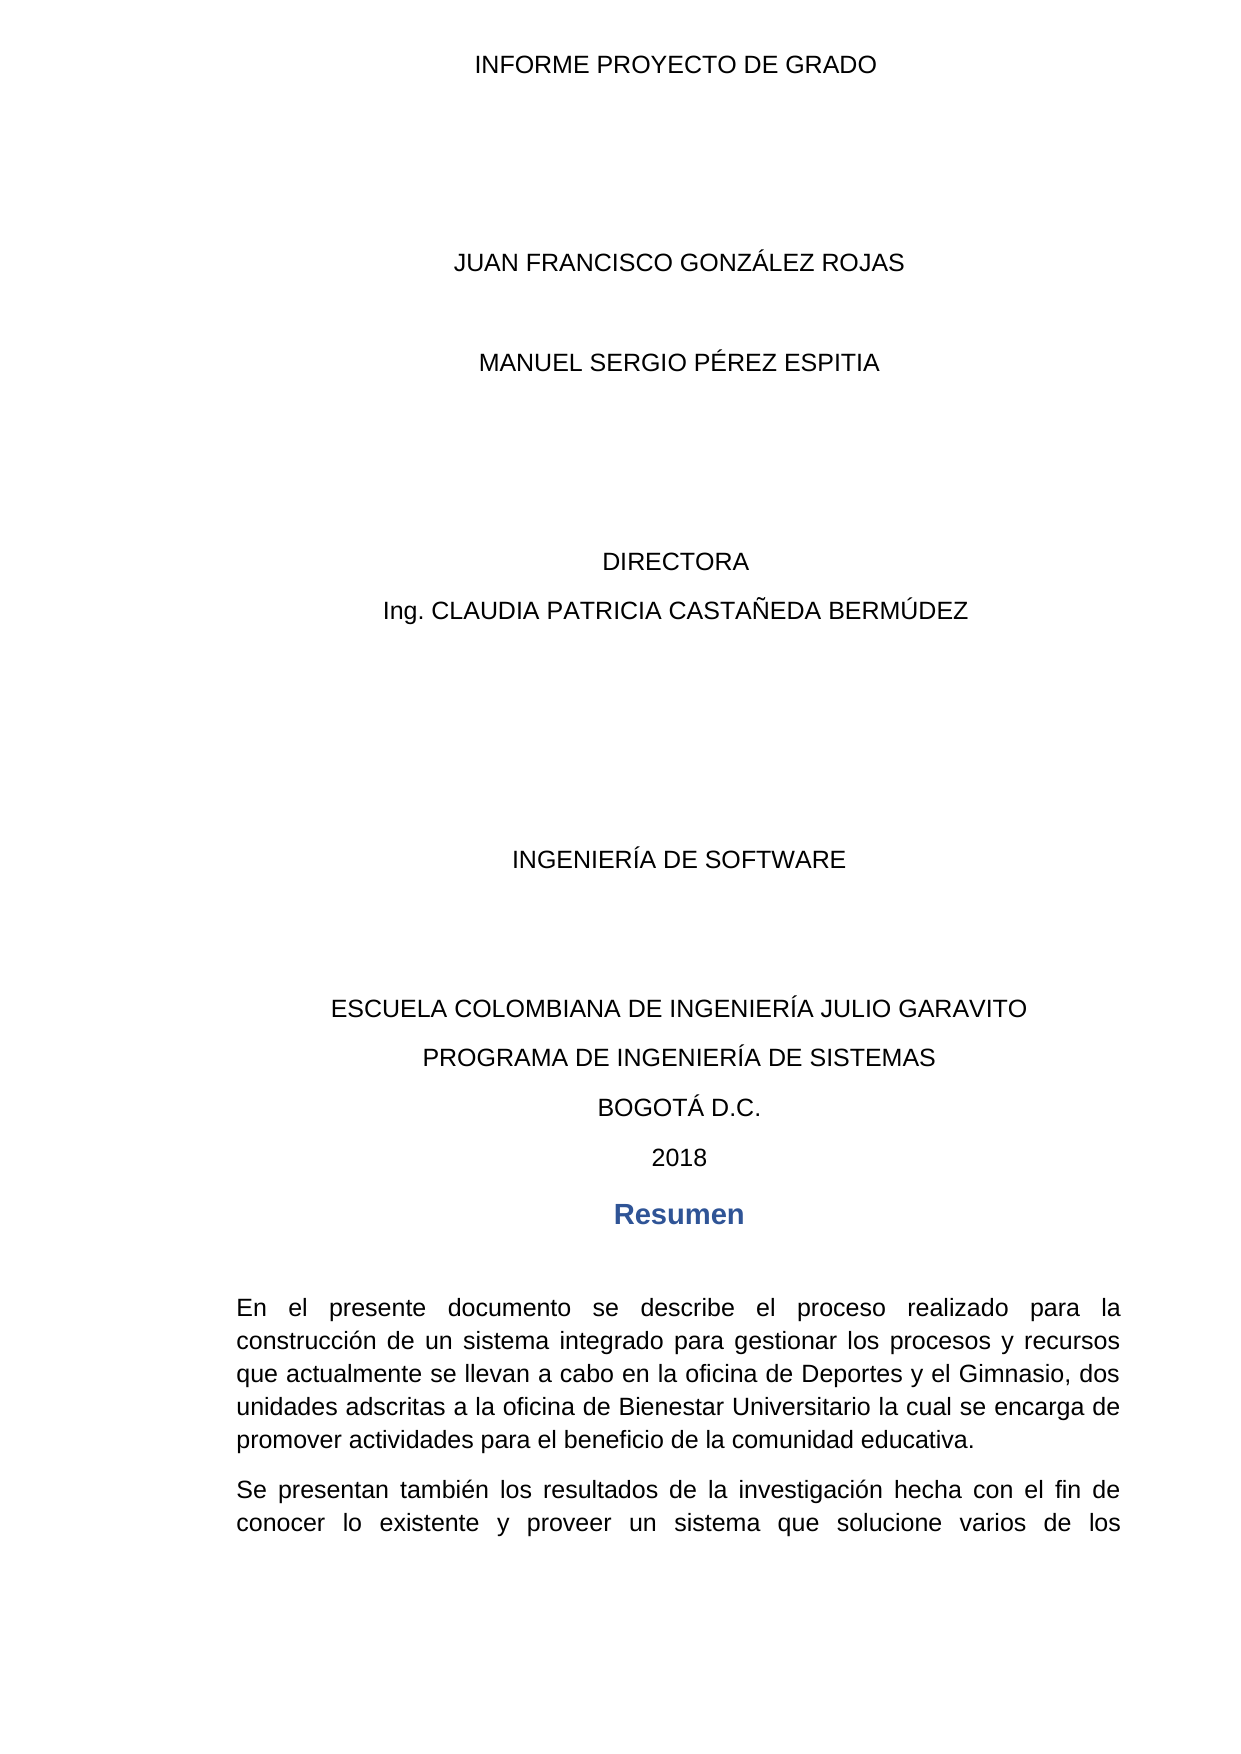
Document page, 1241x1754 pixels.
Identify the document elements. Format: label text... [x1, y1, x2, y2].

text ESCUELA COLOMBIANA DE INGENIERÍA JULIO GARAVITO [236, 994, 1122, 1022]
text En el presente documento se describe el proceso realizado para la construcción de un sistema integrado para gestionar los procesos y recursos que actualmente se llevan a cabo en la oficina de Deportes y el Gimnasio, dos unidades adscritas a la oficina de Bienestar Universitario la cual se encarga de promover actividades para el beneficio de la comunidad educativa. [236, 1293, 1122, 1454]
text INGENIERÍA DE SOFTWARE [236, 845, 1122, 873]
subtitle Resumen [236, 1197, 1122, 1230]
text BOGOTÁ D.C. [236, 1093, 1122, 1122]
text MANUEL SERGIO PÉREZ ESPITIA [236, 348, 1122, 377]
text JUAN FRANCISCO GONZÁLEZ ROJAS [236, 248, 1122, 277]
text PROGRAMA DE INGENIERÍA DE SISTEMAS [236, 1043, 1122, 1072]
text Ing. CLAUDIA PATRICIA CASTAÑEDA BERMÚDEZ [236, 596, 1122, 625]
text 2018 [236, 1143, 1122, 1172]
text DIRECTORA [236, 547, 1122, 575]
text Se presentan también los resultados de la investigación hecha con el fin de conocer lo existente y proveer un sistema que solucione varios de los [236, 1475, 1122, 1537]
text INFORME PROYECTO DE GRADO [236, 50, 1122, 78]
